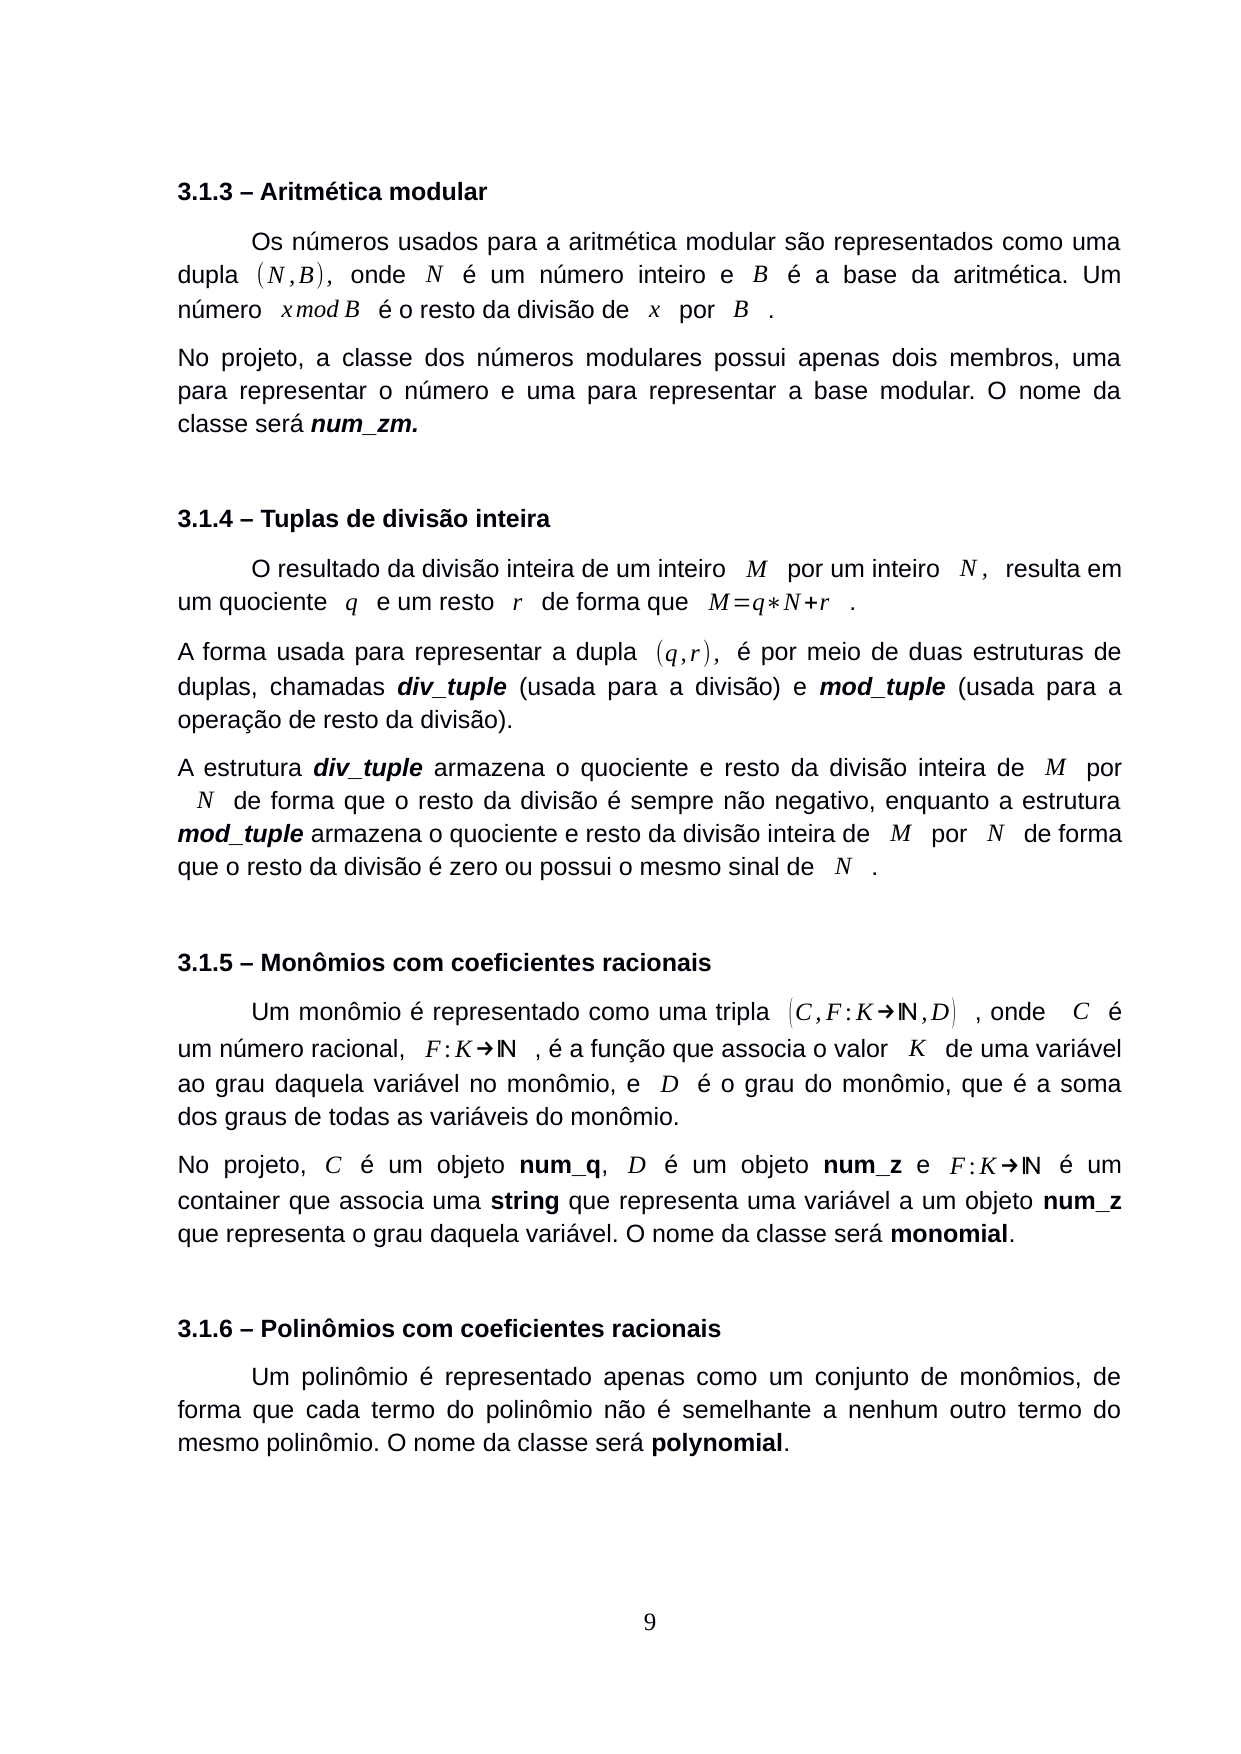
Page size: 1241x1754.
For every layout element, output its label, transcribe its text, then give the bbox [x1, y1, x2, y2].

text 3.1.6 – Polinômios com coeficientes racionais [177, 1314, 1122, 1343]
text O resultado da divisão inteira de um inteiropor um inteiroresulta em um quocientee um restode forma que. [177, 554, 1122, 616]
text Os números usados para a aritmética modular são representados como uma duplaondeé um número inteiro eé a base da aritmética. Um númeroé o resto da divisão depor. [177, 227, 1122, 323]
text 3.1.4 – Tuplas de divisão inteira [177, 504, 1122, 533]
text No projeto, a classe dos números modulares possui apenas dois membros, uma para representar o número e uma para representar a base modular. O nome da classe será num_zm. [177, 343, 1122, 437]
text A estrutura div_tuple armazena o quociente e resto da divisão inteira deporde forma que o resto da divisão é sempre não negativo, enquanto a estrutura mod_tuple armazena o quociente e resto da divisão inteira deporde forma que o resto da divisão é zero ou possui o mesmo sinal de. [177, 752, 1122, 881]
text Um monômio é representado como uma tripla, onde é um número racional,, é a função que associa o valorde uma variável ao grau daquela variável no monômio, eé o grau do monômio, que é a soma dos graus de todas as variáveis do monômio. [177, 995, 1122, 1131]
text 3.1.5 – Monômios com coeficientes racionais [177, 947, 1122, 976]
text No projeto,é um objeto num_q,é um objeto num_z eé um container que associa uma string que representa uma variável a um objeto num_z que representa o grau daquela variável. O nome da classe será monomial. [177, 1150, 1122, 1247]
text 3.1.3 – Aritmética modular [177, 177, 1122, 206]
text A forma usada para representar a duplaé por meio de duas estruturas de duplas, chamadas div_tuple (usada para a divisão) e mod_tuple (usada para a operação de resto da divisão). [177, 637, 1122, 733]
text Um polinômio é representado apenas como um conjunto de monômios, de forma que cada termo do polinômio não é semelhante a nenhum outro termo do mesmo polinômio. O nome da classe será polynomial. [177, 1362, 1122, 1457]
